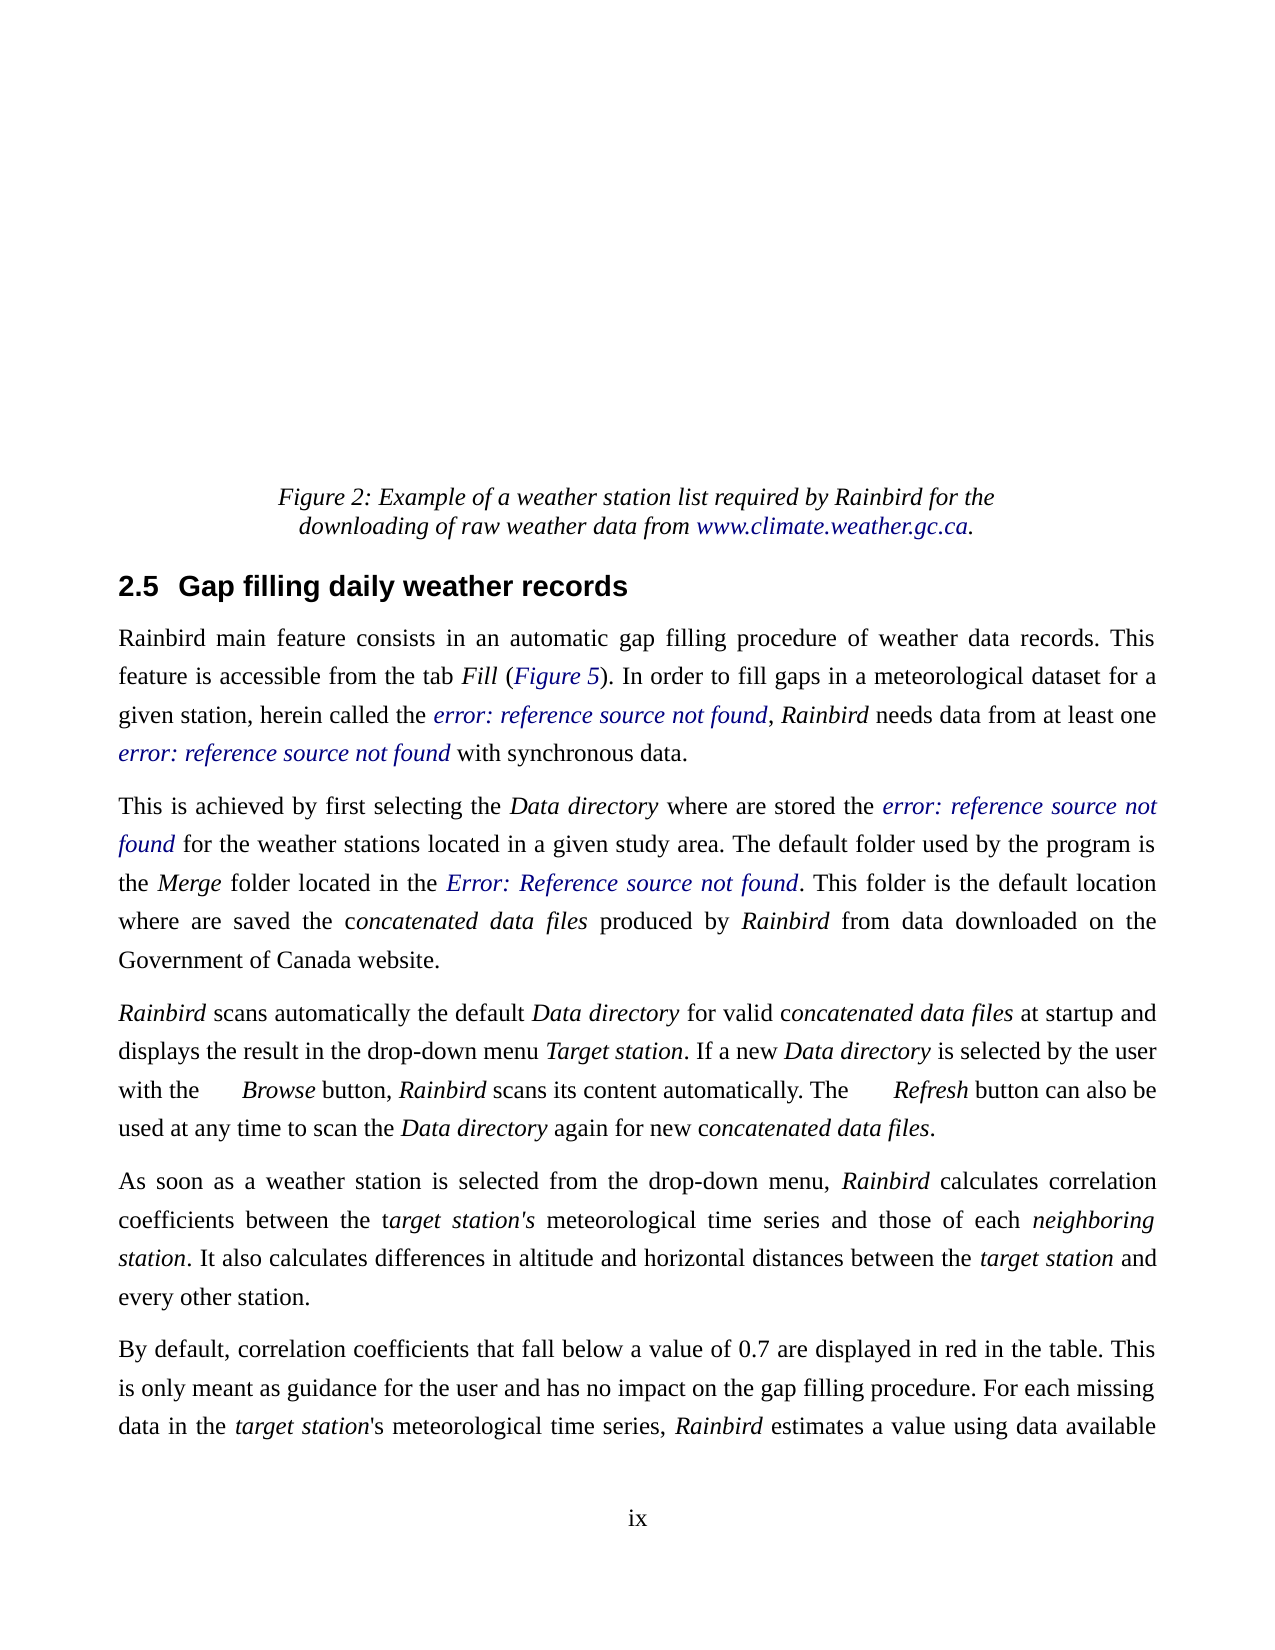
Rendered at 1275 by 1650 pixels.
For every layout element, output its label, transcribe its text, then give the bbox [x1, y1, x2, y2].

text This is achieved by first selecting the Data directory where are stored the Error: Reference source not found for the weather stations located in a given study area. The default folder used by the program is the Merge folder located in the Error: Reference source not found. This folder is the default location where are saved the concatenated data files produced by Rainbird from data downloaded on the Government of Canada website. [118, 784, 1157, 976]
subtitle Gap filling daily weather records [118, 118, 1157, 603]
text As soon as a weather station is selected from the drop-down menu, Rainbird calculates correlation coefficients between the target station's meteorological time series and those of each neighboring station. It also calculates differences in altitude and horizontal distances between the target station and every other station. [118, 1159, 1157, 1313]
text Rainbird main feature consists in an automatic gap filling procedure of weather data records. This feature is accessible from the tab Fill (Figure 5). In order to fill gaps in a meteorological dataset for a given station, herein called the Error: Reference source not found, Rainbird needs data from at least one Error: Reference source not found with synchronous data. [118, 615, 1157, 769]
title Figure 2: Example of a weather station list required by Rainbird for the downloading of raw weather data from www.climate.weather.gc.ca. [254, 118, 1021, 540]
text Rainbird scans automatically the default Data directory for valid concatenated data files at startup and displays the result in the drop-down menu Target station. If a new Data directory is selected by the user with the Browse button, Rainbird scans its content automatically. The Refresh button can also be used at any time to scan the Data directory again for new concatenated data files. [118, 991, 1157, 1144]
text By default, correlation coefficients that fall below a value of 0.7 are displayed in red in the table. This is only meant as guidance for the user and has no impact on the gap filling procedure. For each missing data in the target station's meteorological time series, Rainbird estimates a value using data available [118, 1327, 1157, 1442]
